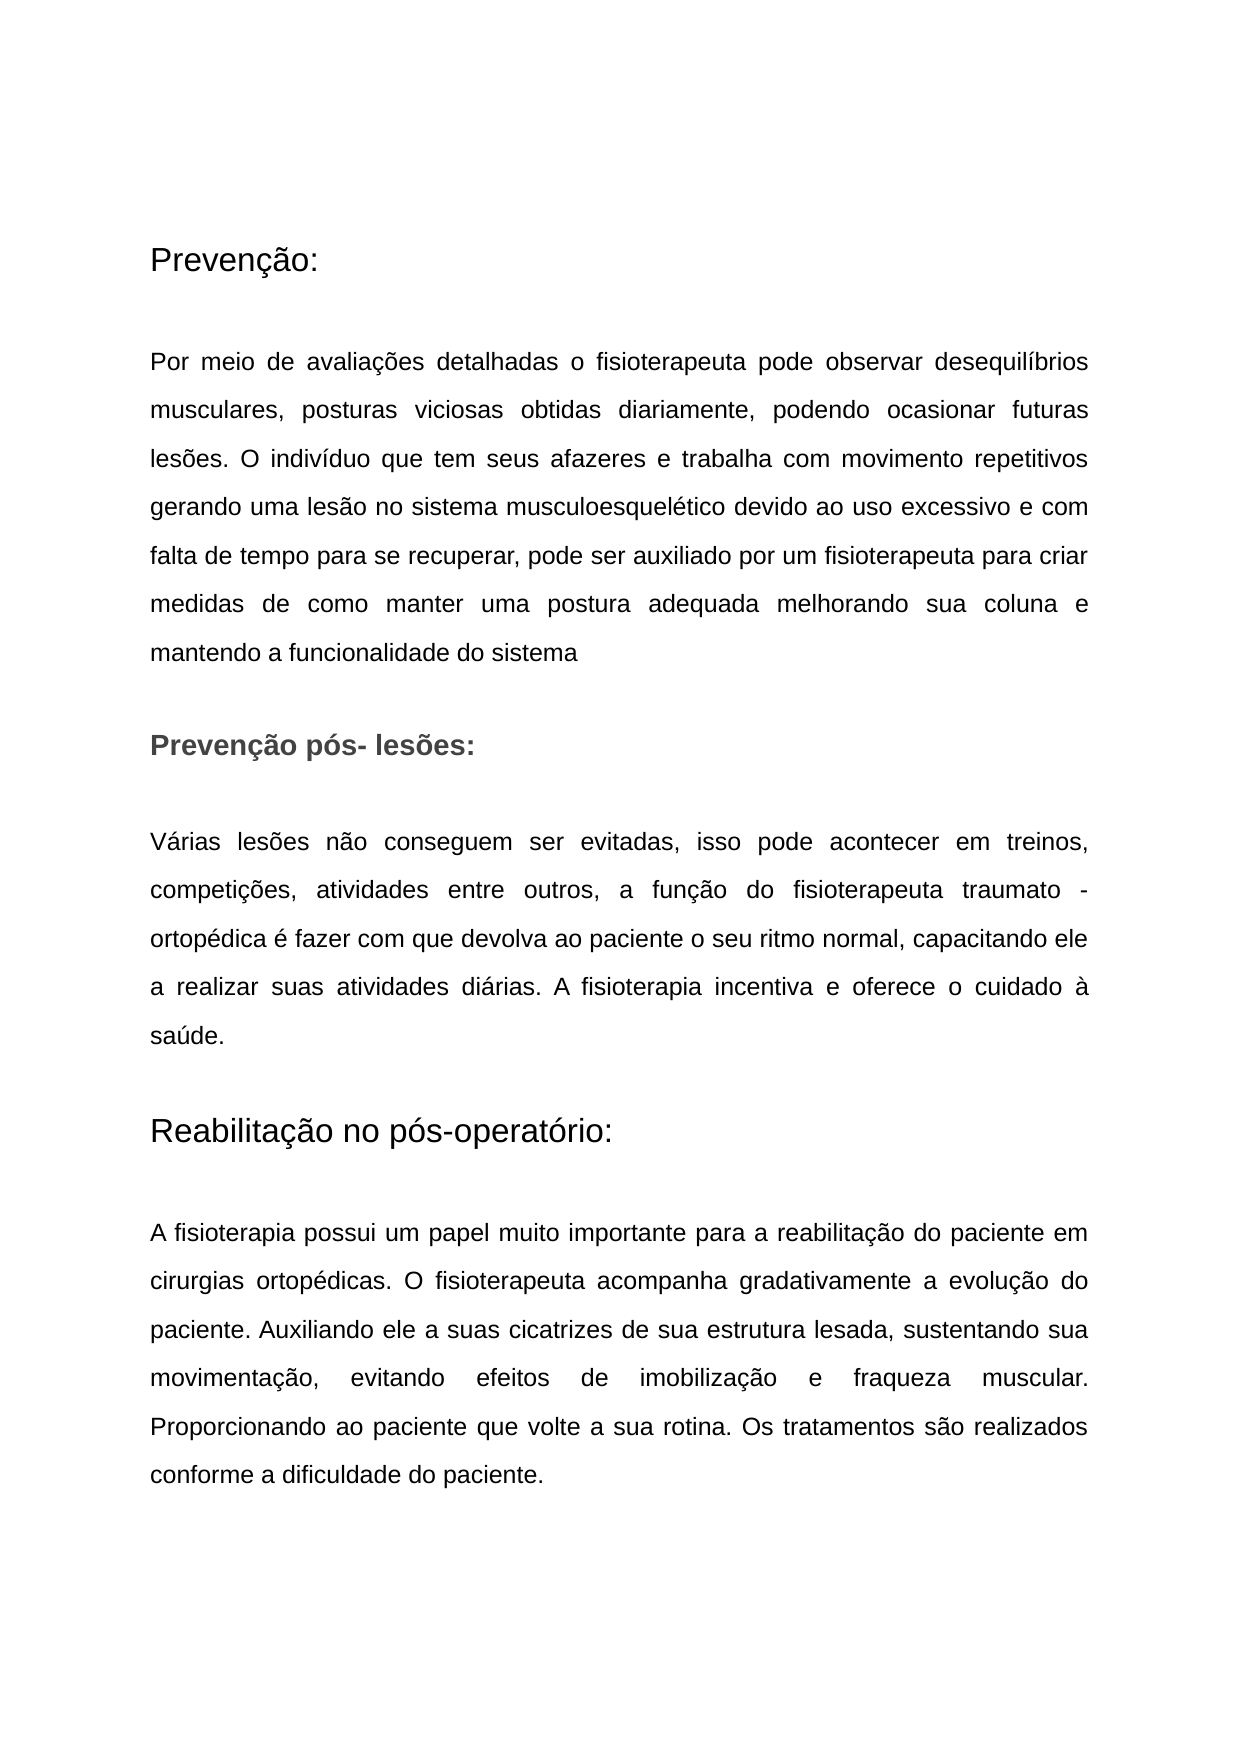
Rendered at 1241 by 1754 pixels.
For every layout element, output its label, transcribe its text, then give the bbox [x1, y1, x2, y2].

subtitle Prevenção pós- lesões: [150, 728, 1090, 762]
text A fisioterapia possui um papel muito importante para a reabilitação do paciente em cirurgias ortopédicas. O fisioterapeuta acompanha gradativamente a evolução do paciente. Auxiliando ele a suas cicatrizes de sua estrutura lesada, sustentando sua movimentação, evitando efeitos de imobilização e fraqueza muscular. Proporcionando ao paciente que volte a sua rotina. Os tratamentos são realizados conforme a dificuldade do paciente. [150, 1217, 1090, 1489]
subtitle Prevenção: [150, 240, 1090, 279]
text Várias lesões não conseguem ser evitadas, isso pode acontecer em treinos, competições, atividades entre outros, a função do fisioterapeuta traumato - ortopédica é fazer com que devolva ao paciente o seu ritmo normal, capacitando ele a realizar suas atividades diárias. A fisioterapia incentiva e oferece o cuidado à saúde. [150, 827, 1090, 1049]
subtitle Reabilitação no pós-operatório: [150, 1111, 1090, 1149]
text Por meio de avaliações detalhadas o fisioterapeuta pode observar desequilíbrios musculares, posturas viciosas obtidas diariamente, podendo ocasionar futuras lesões. O indivíduo que tem seus afazeres e trabalha com movimento repetitivos gerando uma lesão no sistema musculoesquelético devido ao uso excessivo e com falta de tempo para se recuperar, pode ser auxiliado por um fisioterapeuta para criar medidas de como manter uma postura adequada melhorando sua coluna e mantendo a funcionalidade do sistema [150, 347, 1090, 667]
